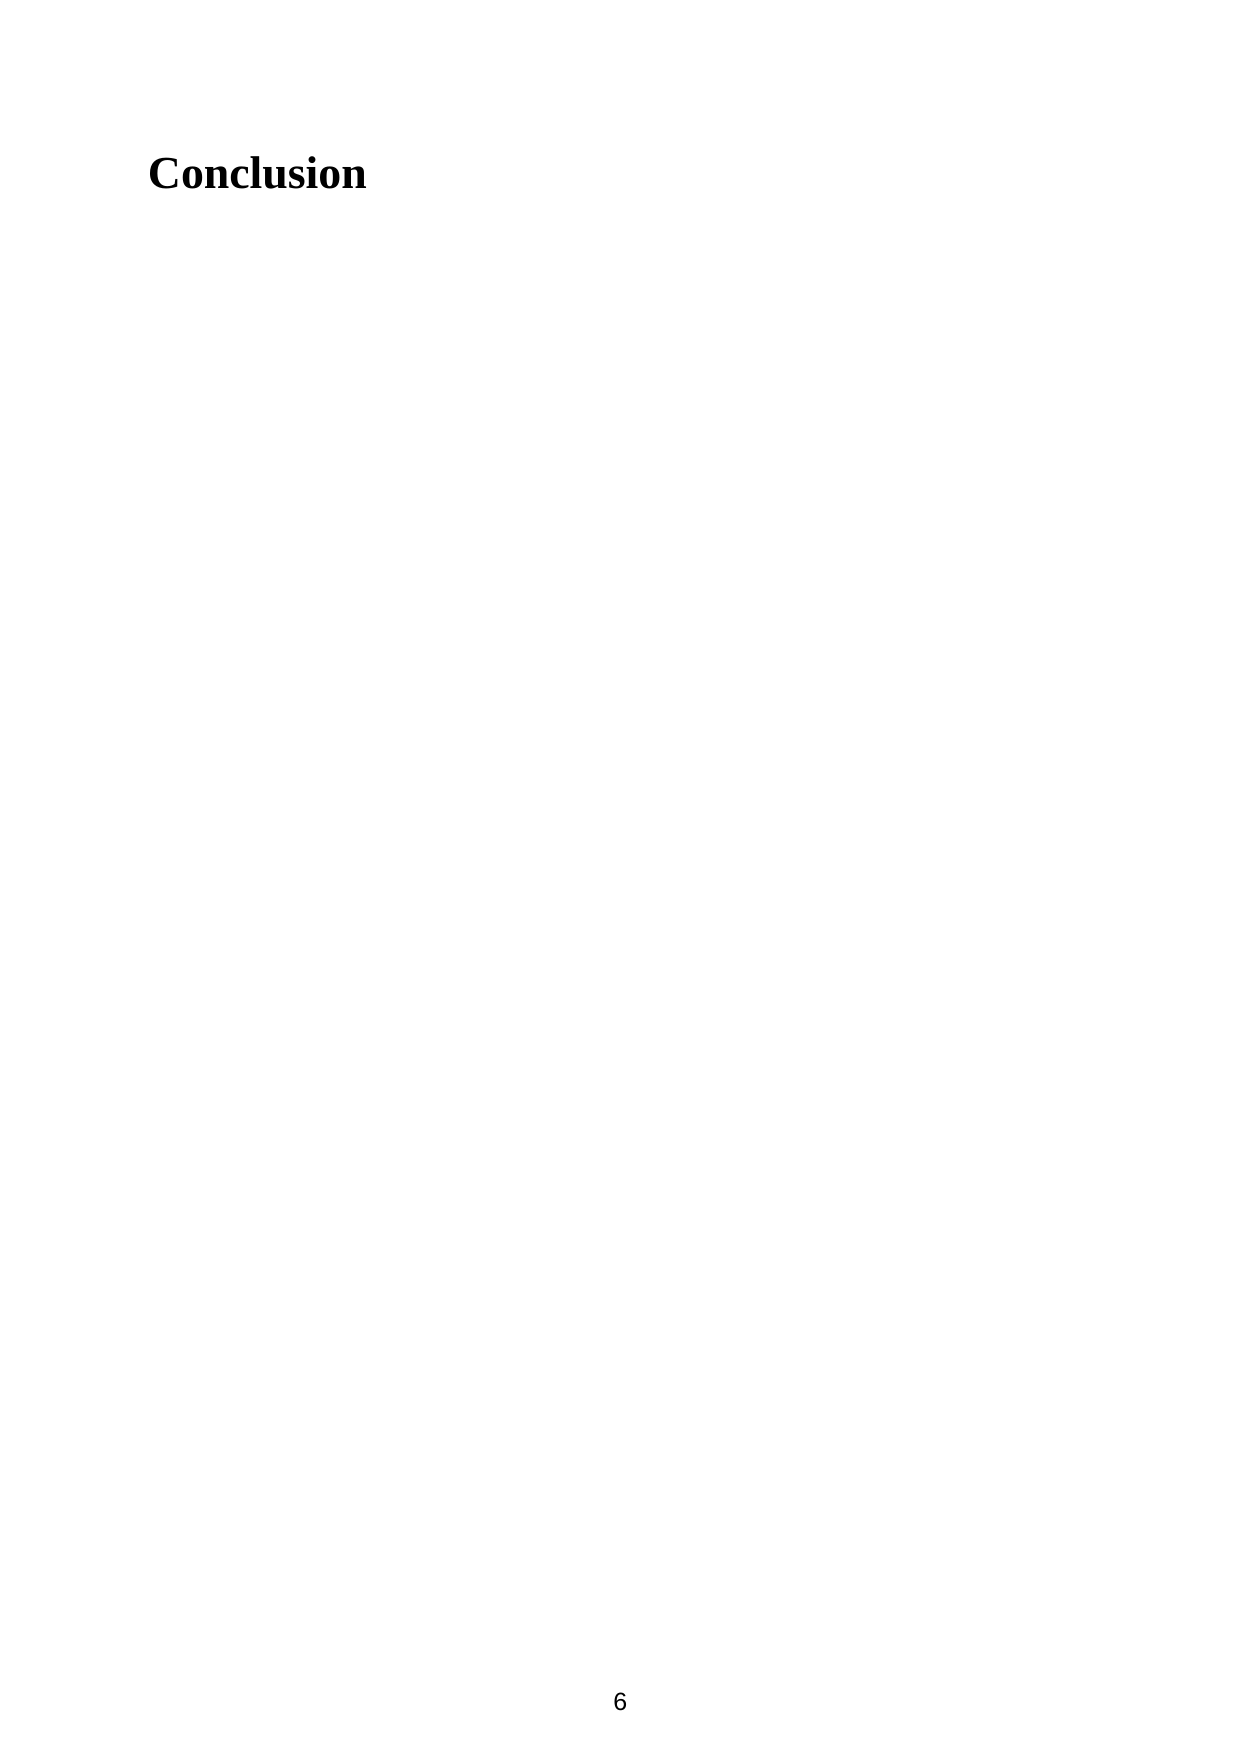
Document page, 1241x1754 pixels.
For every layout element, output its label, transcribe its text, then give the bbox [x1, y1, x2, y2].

text Conclusion [148, 148, 1092, 198]
